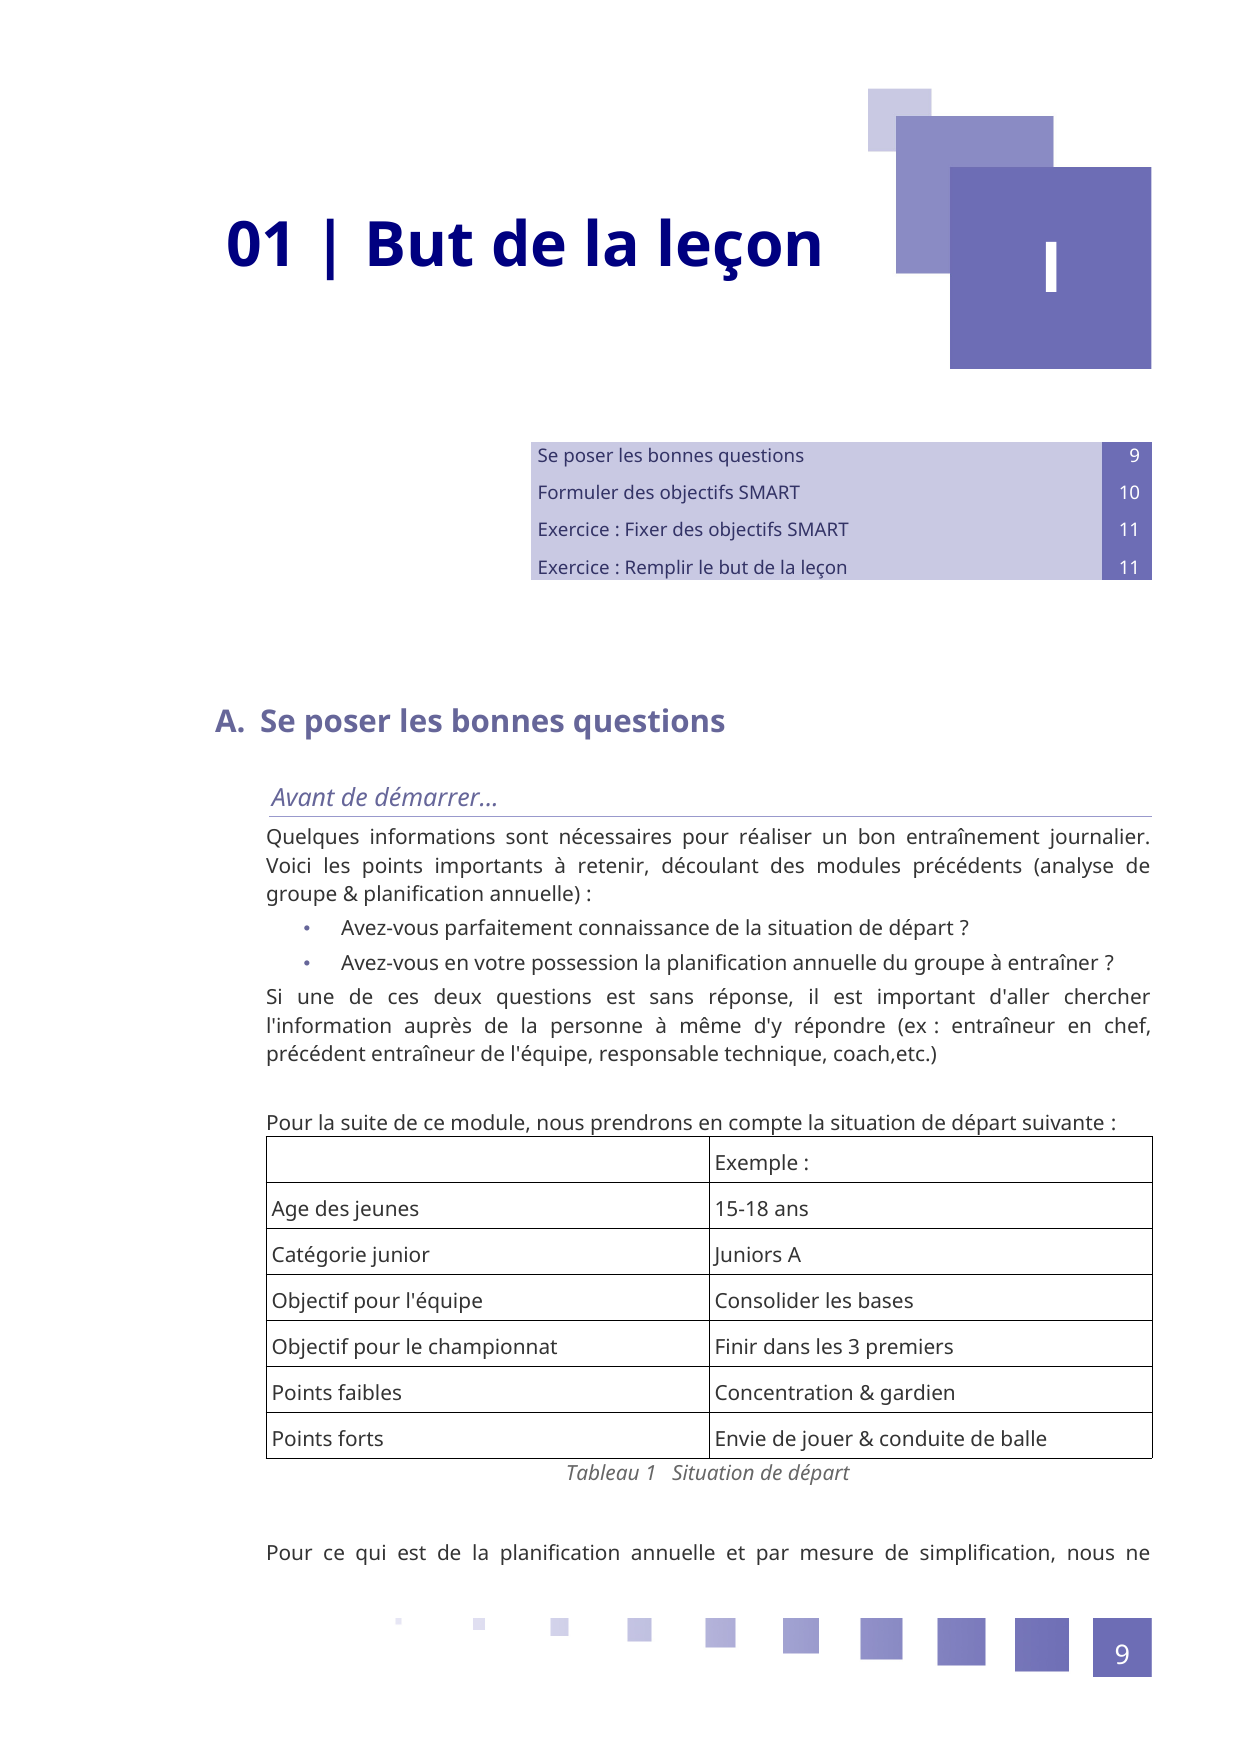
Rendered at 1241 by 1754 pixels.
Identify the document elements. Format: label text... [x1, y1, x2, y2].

table_cell 15-18 ans [710, 1183, 1152, 1228]
table_cell Consolider les bases [710, 1275, 1152, 1320]
table_header Exemple : [710, 1137, 1152, 1182]
text Pour ce qui est de la planification annuelle et par mesure de simplification, nous ne [266, 1538, 1152, 1567]
title Tableau 1 Situation de départ [266, 1459, 1152, 1486]
table_header [267, 1137, 709, 1182]
title I - 01 | But de la leçon [224, 199, 868, 284]
title Exercice : Fixer des objectifs SMART 11 [537, 517, 1140, 542]
text Pour la suite de ce module, nous prendrons en compte la situation de départ suivante : [266, 1108, 1152, 1136]
picture [351, 88, 1152, 699]
text I [951, 227, 1152, 308]
picture [351, 817, 1152, 822]
table_cell Age des jeunes [267, 1183, 709, 1228]
table_cell Points forts [267, 1413, 709, 1458]
list Avez-vous en votre possession la planification annuelle du groupe à entraîner ? [303, 948, 1152, 976]
title Formuler des objectifs SMART 10 [537, 479, 1140, 505]
table_cell Juniors A [710, 1229, 1152, 1274]
table_cell Catégorie junior [267, 1229, 709, 1274]
picture [351, 1618, 1152, 1678]
list Avez-vous parfaitement connaissance de la situation de départ ? [303, 913, 1152, 942]
title Avant de démarrer... [269, 776, 1152, 816]
picture [351, 741, 1152, 776]
table_cell Envie de jouer & conduite de balle [710, 1413, 1152, 1458]
table_cell Finir dans les 3 premiers [710, 1321, 1152, 1366]
text Si une de ces deux questions est sans réponse, il est important d'aller chercher l'information auprès de la personne à même d'y répondre (ex : entraîneur en chef, précédent entraîneur de l'équipe, responsable technique, coach,etc.) [266, 982, 1152, 1068]
title Exercice : Remplir le but de la leçon 11 [537, 554, 1140, 579]
table_cell Objectif pour le championnat [267, 1321, 709, 1366]
table_cell Points faibles [267, 1367, 709, 1412]
table_cell Objectif pour l'équipe [267, 1275, 709, 1320]
table_cell Concentration & gardien [710, 1367, 1152, 1412]
title Se poser les bonnes questions [207, 699, 1152, 741]
title Se poser les bonnes questions 9 [537, 442, 1140, 468]
text Quelques informations sont nécessaires pour réaliser un bon entraînement journalier. Voici les points importants à retenir, découlant des modules précédents (analyse de groupe & planification annuelle) : [266, 822, 1152, 908]
